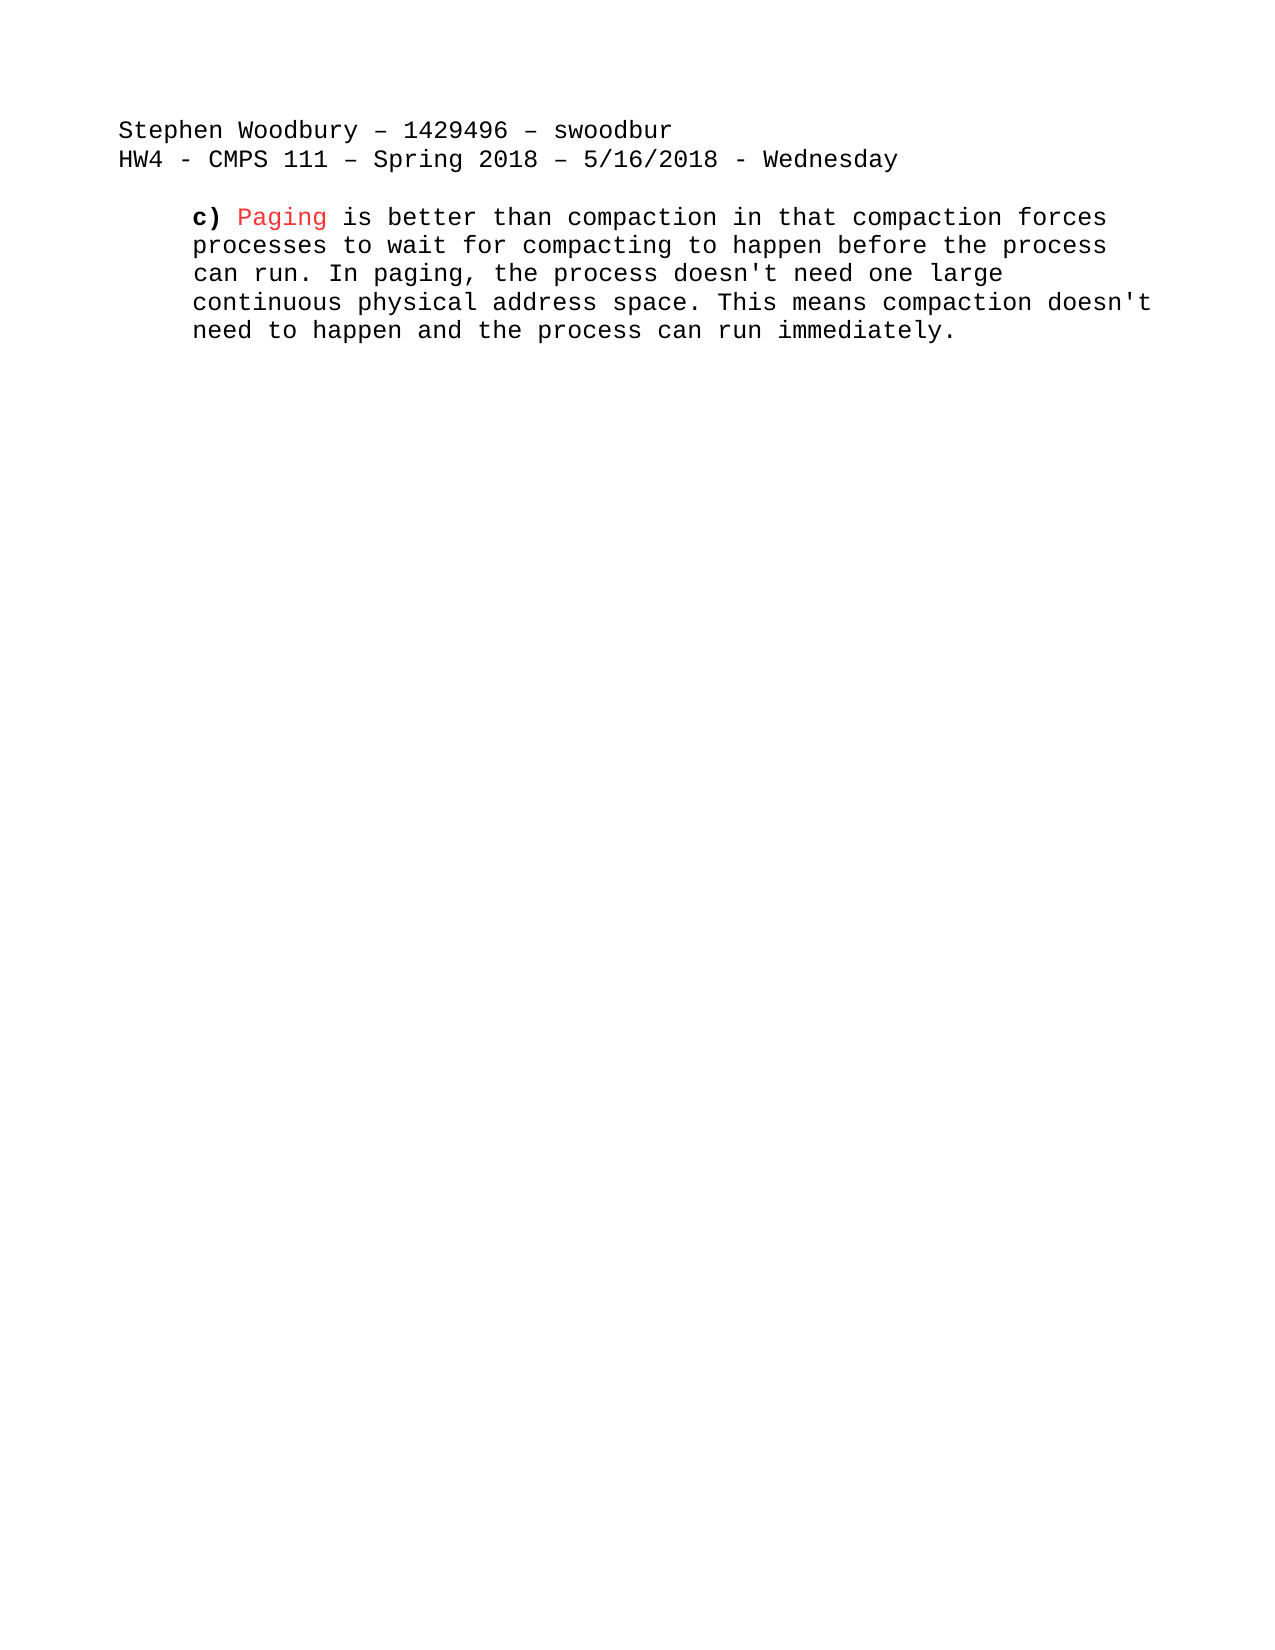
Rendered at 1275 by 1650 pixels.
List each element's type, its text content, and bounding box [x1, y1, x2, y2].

text can run. In paging, the process doesn't need one large continuous physical address space. This means compaction doesn't need to happen and the process can run immediately. [118, 261, 1157, 346]
text c) Paging is better than compaction in that compaction forces [118, 204, 1157, 233]
text processes to wait for compacting to happen before the process [118, 233, 1157, 261]
